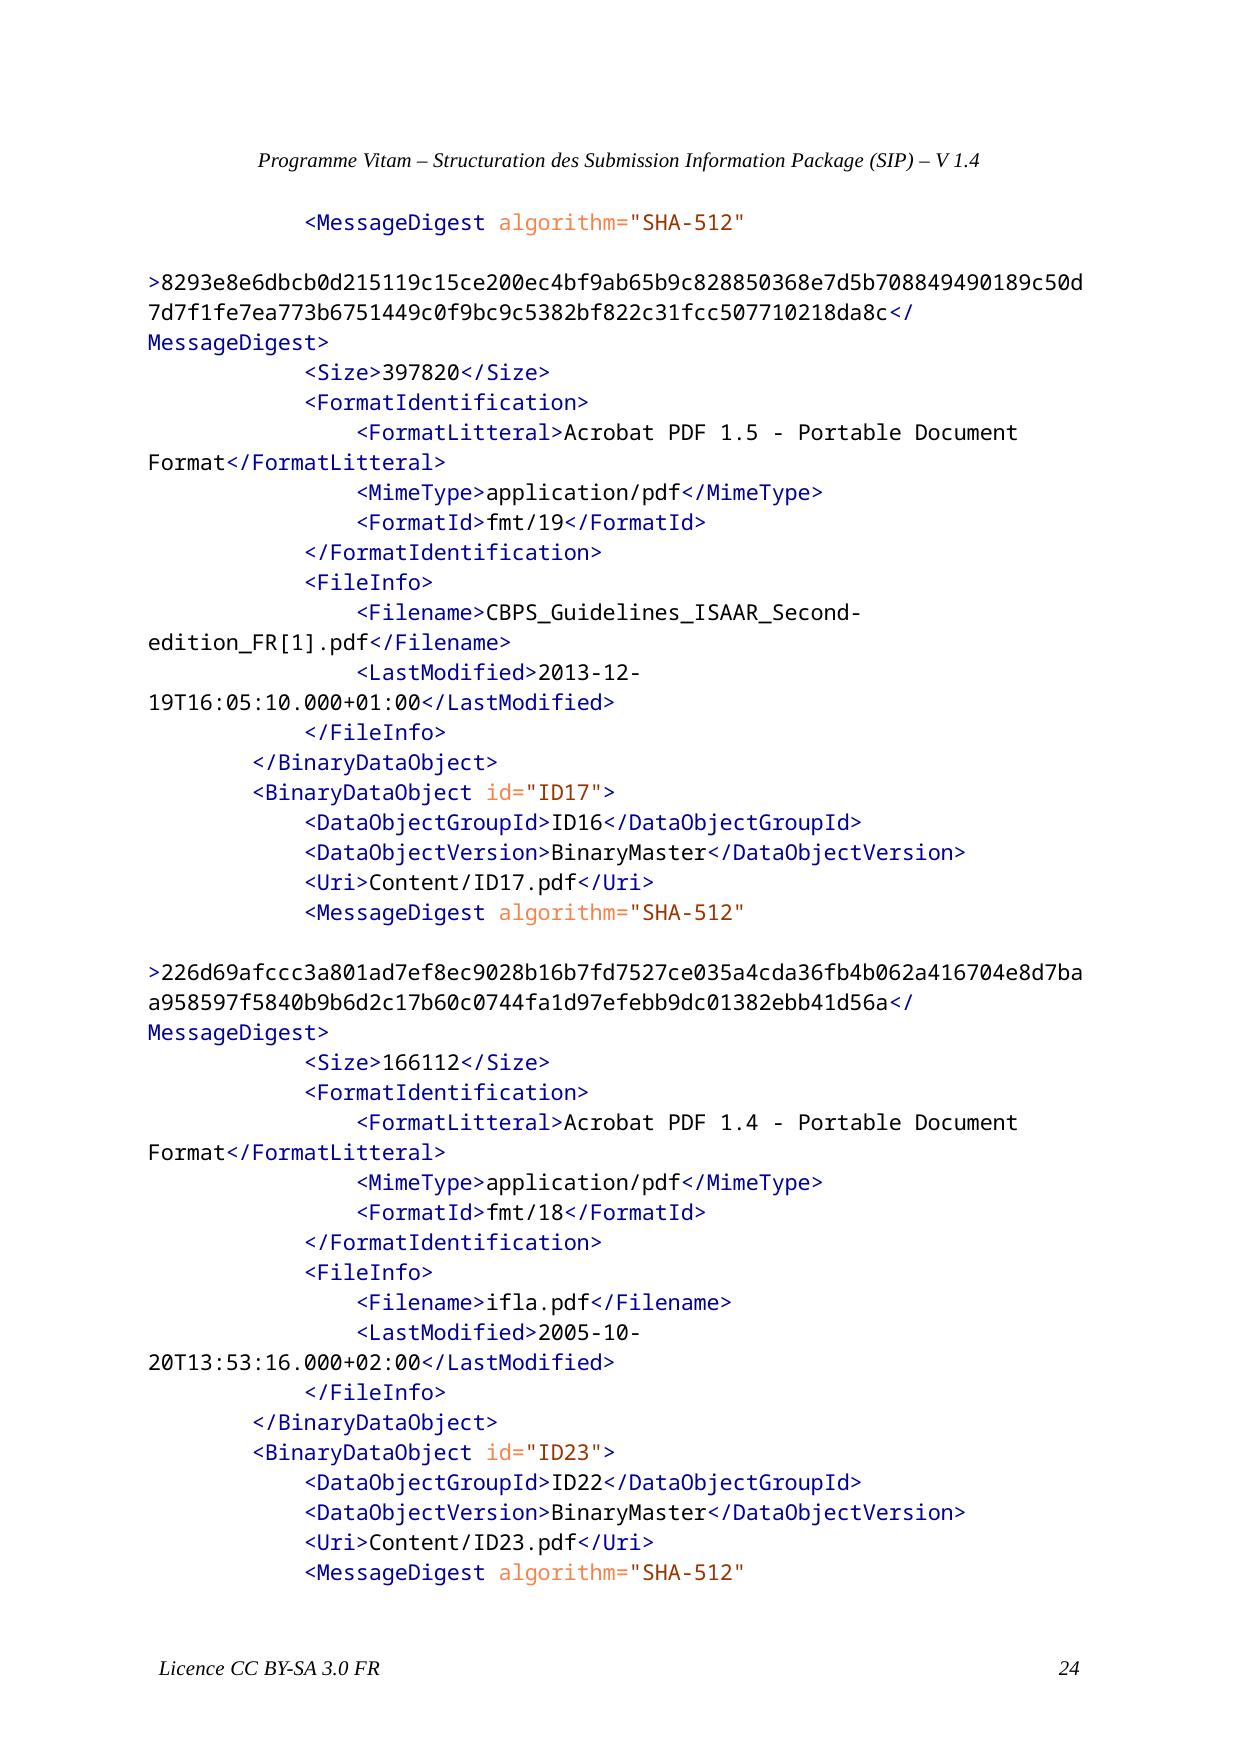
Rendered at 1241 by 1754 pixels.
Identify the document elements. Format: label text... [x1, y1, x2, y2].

text <MessageDigest algorithm="SHA-512" >8293e8e6dbcb0d215119c15ce200ec4bf9ab65b9c828850368e7d5b708849490189c50d7d7f1fe7ea773b6751449c0f9bc9c5382bf822c31fcc507710218da8c</MessageDigest> <Size>397820</Size> <FormatIdentification> <FormatLitteral>Acrobat PDF 1.5 - Portable Document Format</FormatLitteral> <MimeType>application/pdf</MimeType> <FormatId>fmt/19</FormatId> </FormatIdentification> <FileInfo> <Filename>CBPS_Guidelines_ISAAR_Second-edition_FR[1].pdf</Filename> <LastModified>2013-12-19T16:05:10.000+01:00</LastModified> </FileInfo> </BinaryDataObject> <BinaryDataObject id="ID17"> <DataObjectGroupId>ID16</DataObjectGroupId> <DataObjectVersion>BinaryMaster</DataObjectVersion> <Uri>Content/ID17.pdf</Uri> <MessageDigest algorithm="SHA-512" >226d69afccc3a801ad7ef8ec9028b16b7fd7527ce035a4cda36fb4b062a416704e8d7baa958597f5840b9b6d2c17b60c0744fa1d97efebb9dc01382ebb41d56a</MessageDigest> <Size>166112</Size> <FormatIdentification> <FormatLitteral>Acrobat PDF 1.4 - Portable Document Format</FormatLitteral> <MimeType>application/pdf</MimeType> <FormatId>fmt/18</FormatId> </FormatIdentification> <FileInfo> <Filename>ifla.pdf</Filename> <LastModified>2005-10-20T13:53:16.000+02:00</LastModified> </FileInfo> </BinaryDataObject> <BinaryDataObject id="ID23"> <DataObjectGroupId>ID22</DataObjectGroupId> <DataObjectVersion>BinaryMaster</DataObjectVersion> <Uri>Content/ID23.pdf</Uri> <MessageDigest algorithm="SHA-512" [148, 207, 1093, 1587]
